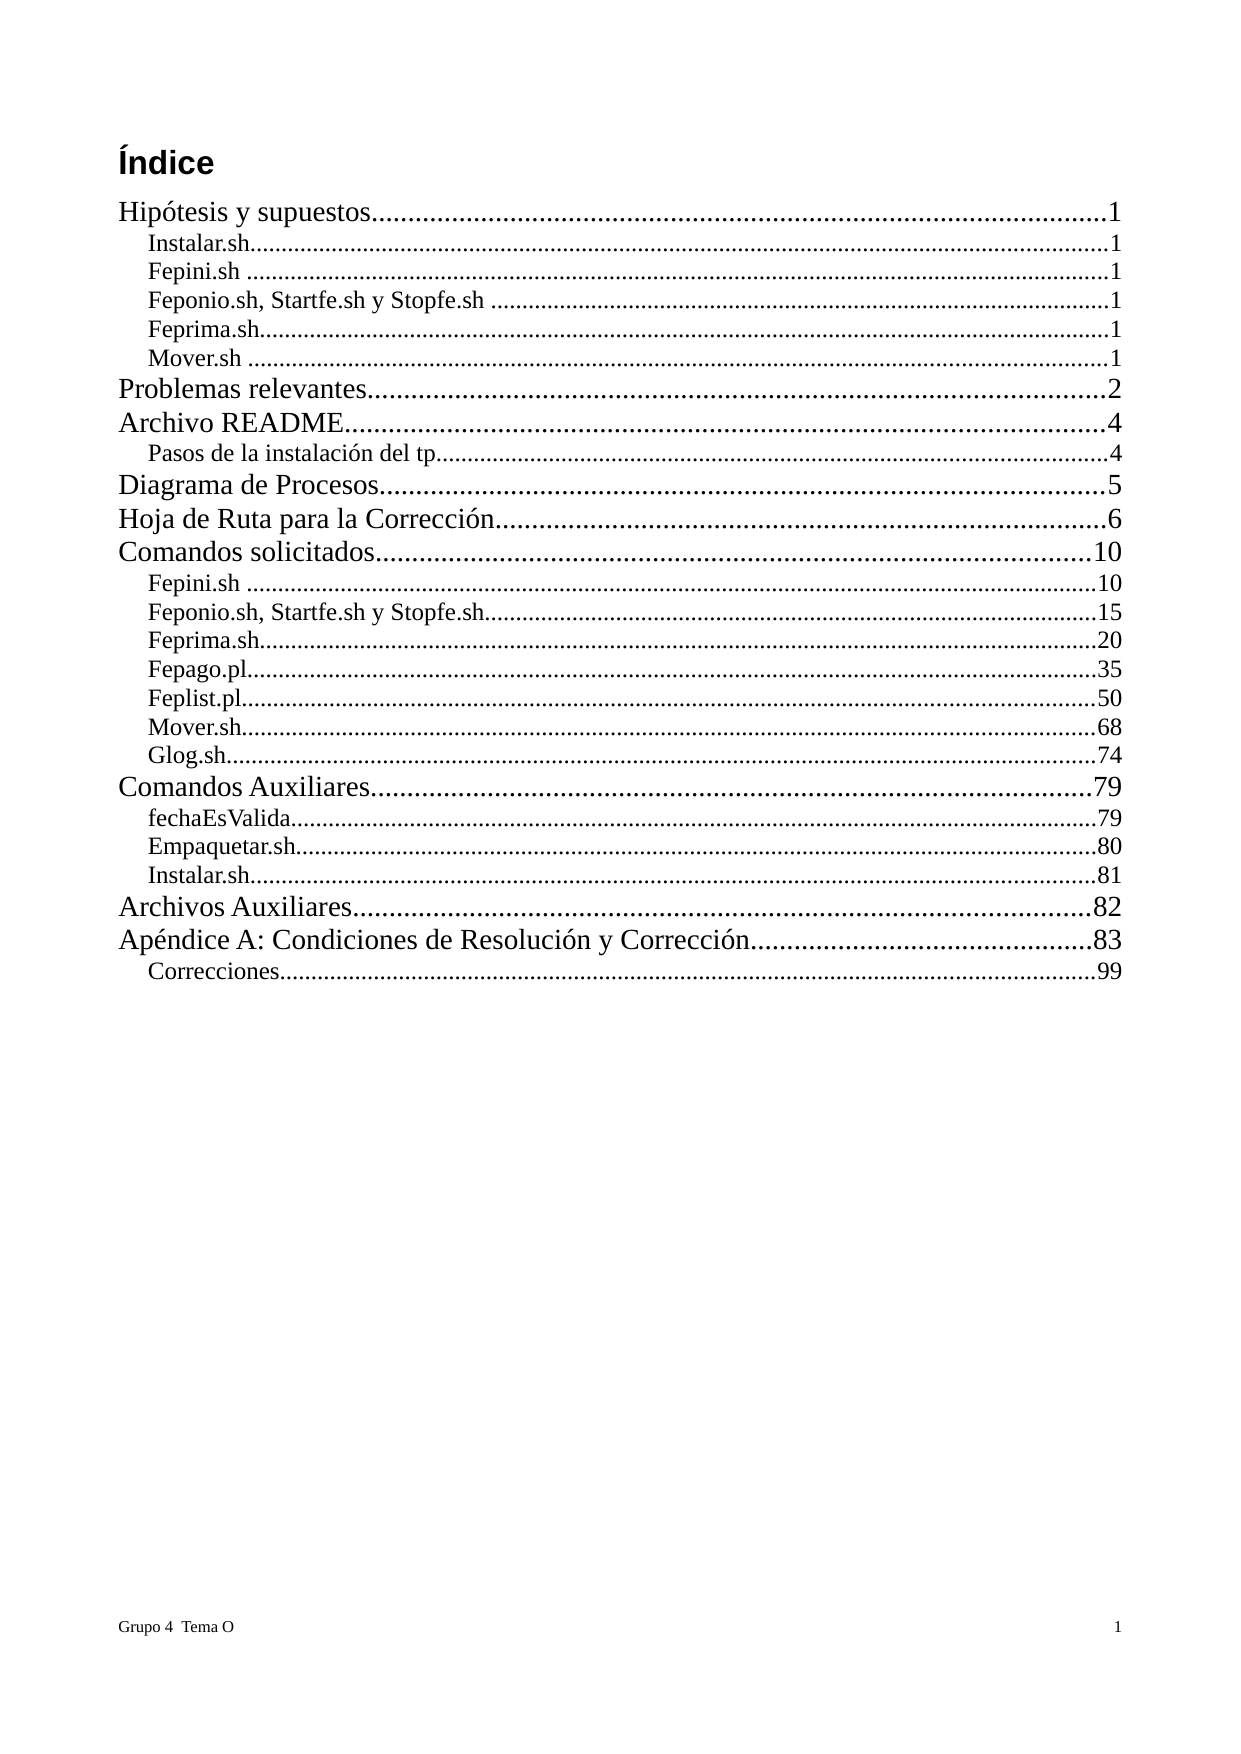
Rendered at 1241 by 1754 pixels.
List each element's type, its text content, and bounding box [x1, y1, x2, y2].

text Archivos Auxiliares 82 [118, 889, 1122, 922]
text Feponio.sh, Startfe.sh y Stopfe.sh 1 [148, 285, 1122, 314]
text Feprima.sh 20 [148, 625, 1122, 654]
text Correcciones 99 [148, 956, 1122, 985]
subtitle Índice [118, 143, 1122, 182]
text Empaquetar.sh 80 [148, 831, 1122, 860]
text Glog.sh 74 [148, 740, 1122, 769]
text Fepini.sh 10 [148, 568, 1122, 597]
text Fepini.sh 1 [148, 256, 1122, 285]
text Feponio.sh, Startfe.sh y Stopfe.sh 15 [148, 597, 1122, 625]
text Archivo README 4 [118, 405, 1122, 438]
text Mover.sh 1 [148, 343, 1122, 371]
text Hoja de Ruta para la Corrección 6 [118, 501, 1122, 534]
text Mover.sh 68 [148, 712, 1122, 740]
text Instalar.sh 81 [148, 860, 1122, 889]
text Instalar.sh 1 [148, 228, 1122, 256]
text Feplist.pl 50 [148, 683, 1122, 712]
text Apéndice A: Condiciones de Resolución y Corrección 83 [118, 922, 1122, 956]
text Comandos Auxiliares 79 [118, 769, 1122, 803]
text fechaEsValida 79 [148, 803, 1122, 831]
text Fepago.pl 35 [148, 654, 1122, 683]
text Comandos solicitados 10 [118, 534, 1122, 568]
text Hipótesis y supuestos 1 [118, 194, 1122, 228]
text Problemas relevantes 2 [118, 371, 1122, 405]
text Feprima.sh 1 [148, 314, 1122, 343]
text Pasos de la instalación del tp 4 [148, 438, 1122, 467]
text Diagrama de Procesos 5 [118, 467, 1122, 501]
